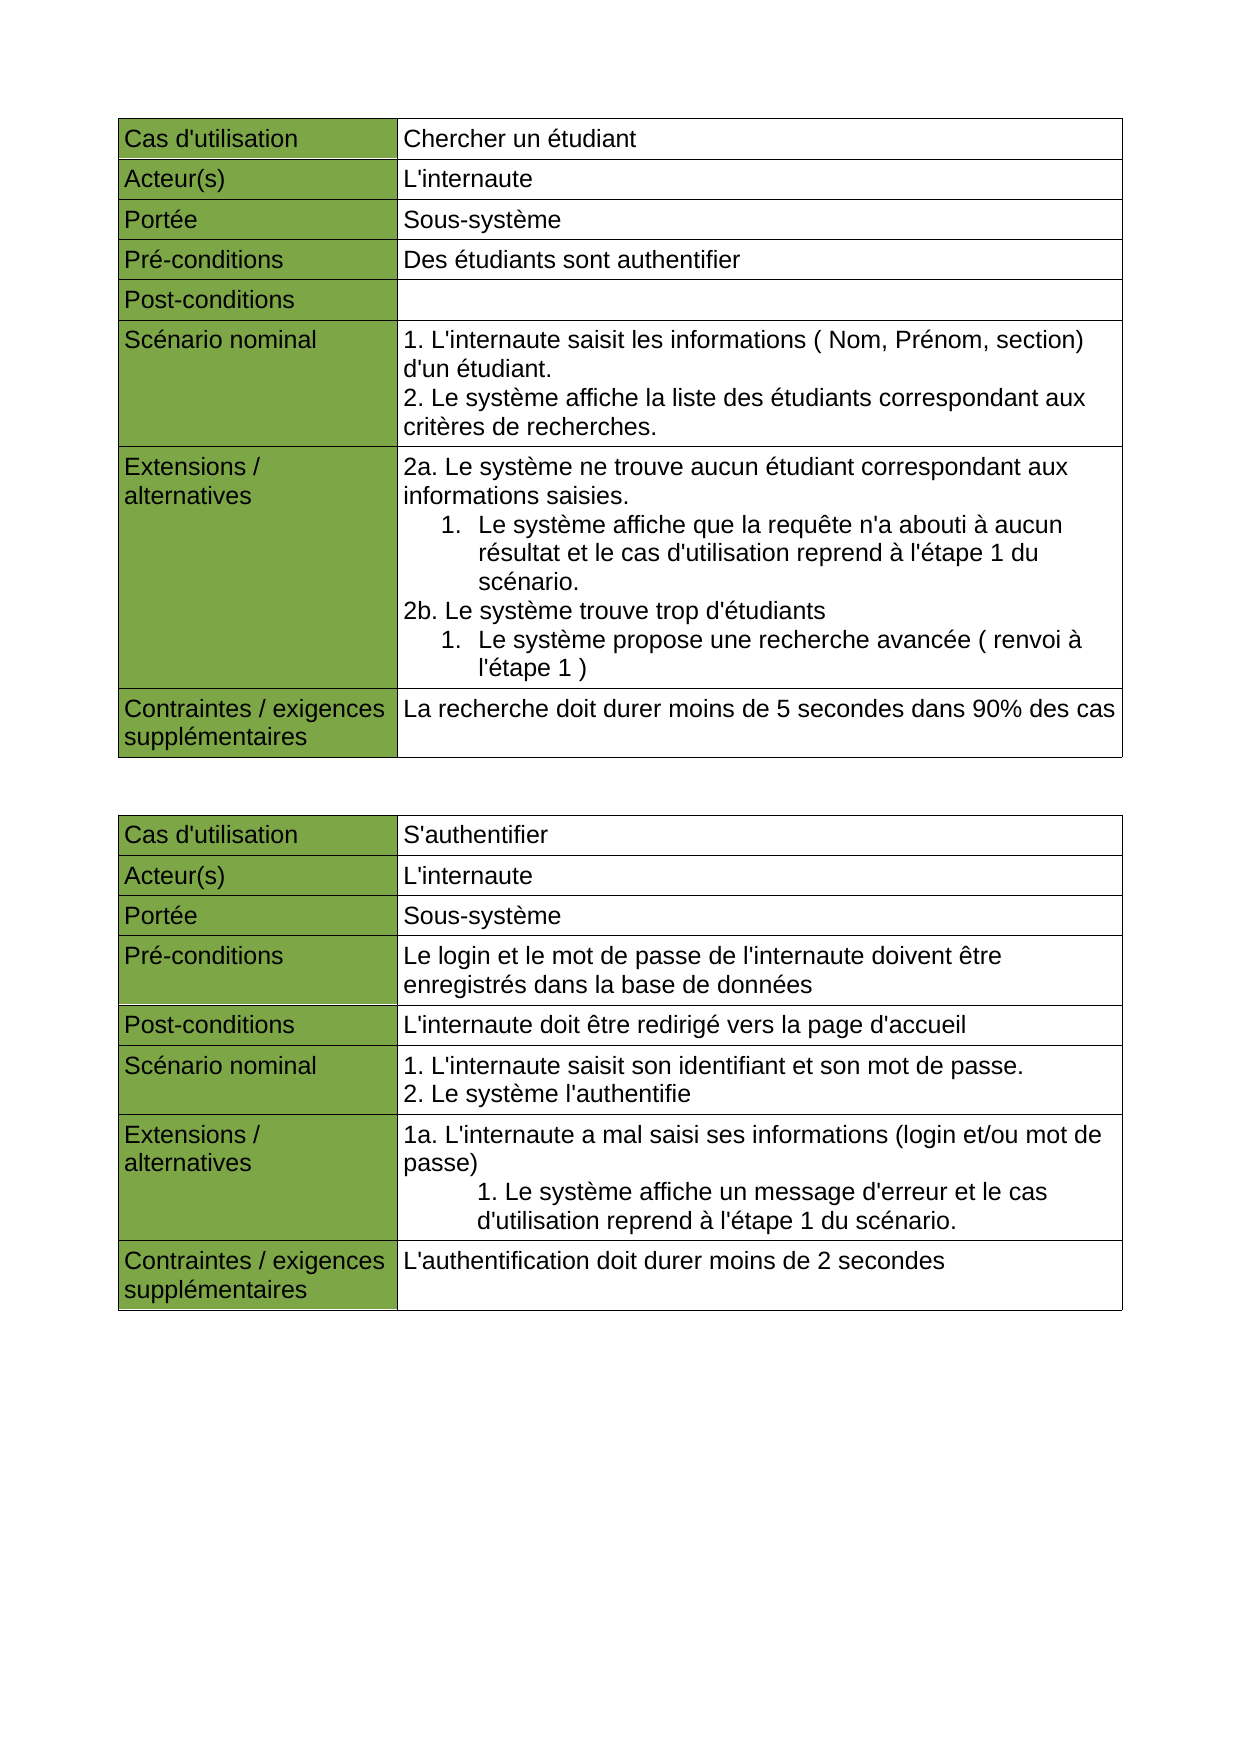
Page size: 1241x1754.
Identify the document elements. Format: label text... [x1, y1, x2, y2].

table_header Chercher un étudiant [398, 119, 1122, 158]
table_cell Scénario nominal [119, 321, 397, 446]
table_cell L'internaute doit être redirigé vers la page d'accueil [398, 1006, 1122, 1045]
table_cell Sous-système [398, 200, 1122, 239]
table_header Cas d'utilisation [119, 816, 397, 855]
table_cell 1. L'internaute saisit son identifiant et son mot de passe. 2. Le système l'authentifie [398, 1046, 1122, 1114]
table_cell Acteur(s) [119, 856, 397, 895]
table_cell Des étudiants sont authentifier [398, 240, 1122, 279]
table_header Cas d'utilisation [119, 119, 397, 158]
table_cell L'internaute [398, 160, 1122, 199]
table_cell Post-conditions [119, 1006, 397, 1045]
table_cell 1a. L'internaute a mal saisi ses informations (login et/ou mot de passe) 1. Le système affiche un message d'erreur et le cas d'utilisation reprend à l'étape 1 du scénario. [398, 1115, 1122, 1240]
table_cell Le login et le mot de passe de l'internaute doivent être enregistrés dans la base de données [398, 936, 1122, 1004]
table_cell Extensions / alternatives [119, 447, 397, 688]
table_cell L'authentification doit durer moins de 2 secondes [398, 1241, 1122, 1309]
table_cell L'internaute [398, 856, 1122, 895]
table_cell Pré-conditions [119, 936, 397, 1004]
table_cell Post-conditions [119, 280, 397, 320]
table_cell Pré-conditions [119, 240, 397, 279]
table_cell Sous-système [398, 896, 1122, 935]
table_cell Scénario nominal [119, 1046, 397, 1114]
table_cell Portée [119, 200, 397, 239]
table_cell 1. L'internaute saisit les informations ( Nom, Prénom, section) d'un étudiant. 2. Le système affiche la liste des étudiants correspondant aux critères de recherches. [398, 321, 1122, 446]
table_cell 2a. Le système ne trouve aucun étudiant correspondant aux informations saisies. Le système affiche que la requête n'a abouti à aucun résultat et le cas d'utilisation reprend à l'étape 1 du scénario. 2b. Le système trouve trop d'étudiants Le système propose une recherche avancée ( renvoi à l'étape 1 ) [398, 447, 1122, 688]
table_cell Acteur(s) [119, 160, 397, 199]
table_cell Contraintes / exigences supplémentaires [119, 1241, 397, 1309]
table_cell La recherche doit durer moins de 5 secondes dans 90% des cas [398, 689, 1122, 757]
table_header S'authentifier [398, 816, 1122, 855]
table_cell Portée [119, 896, 397, 935]
table_cell Extensions / alternatives [119, 1115, 397, 1240]
table_cell Contraintes / exigences supplémentaires [119, 689, 397, 757]
table_cell [398, 280, 1122, 320]
